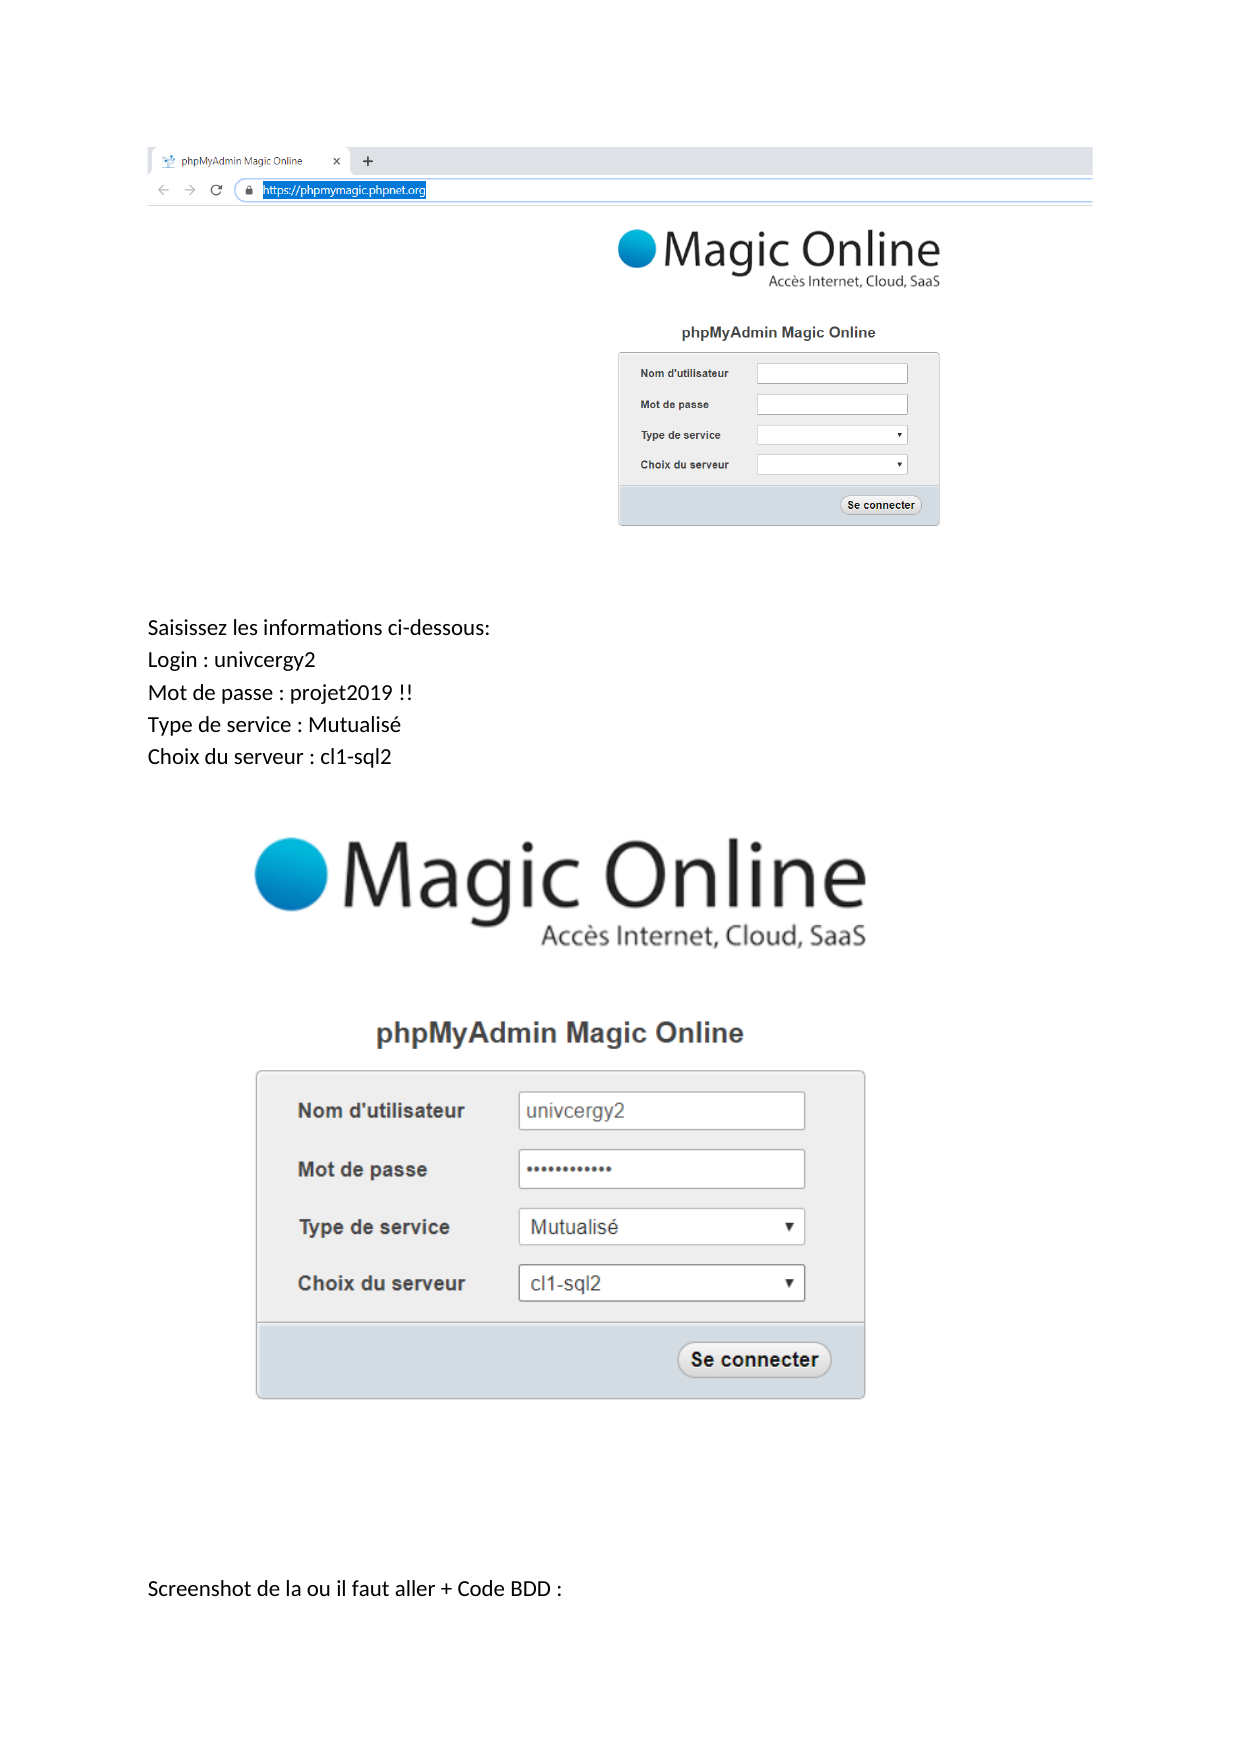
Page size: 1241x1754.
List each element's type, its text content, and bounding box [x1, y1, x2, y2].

text Saisissez les informations ci-dessous: Login : univcergy2 Mot de passe : projet2019 !! Type de service : Mutualisé Choix du serveur : cl1-sql2 [148, 613, 1093, 770]
text Screenshot de la ou il faut aller + Code BDD : [148, 1574, 1093, 1602]
